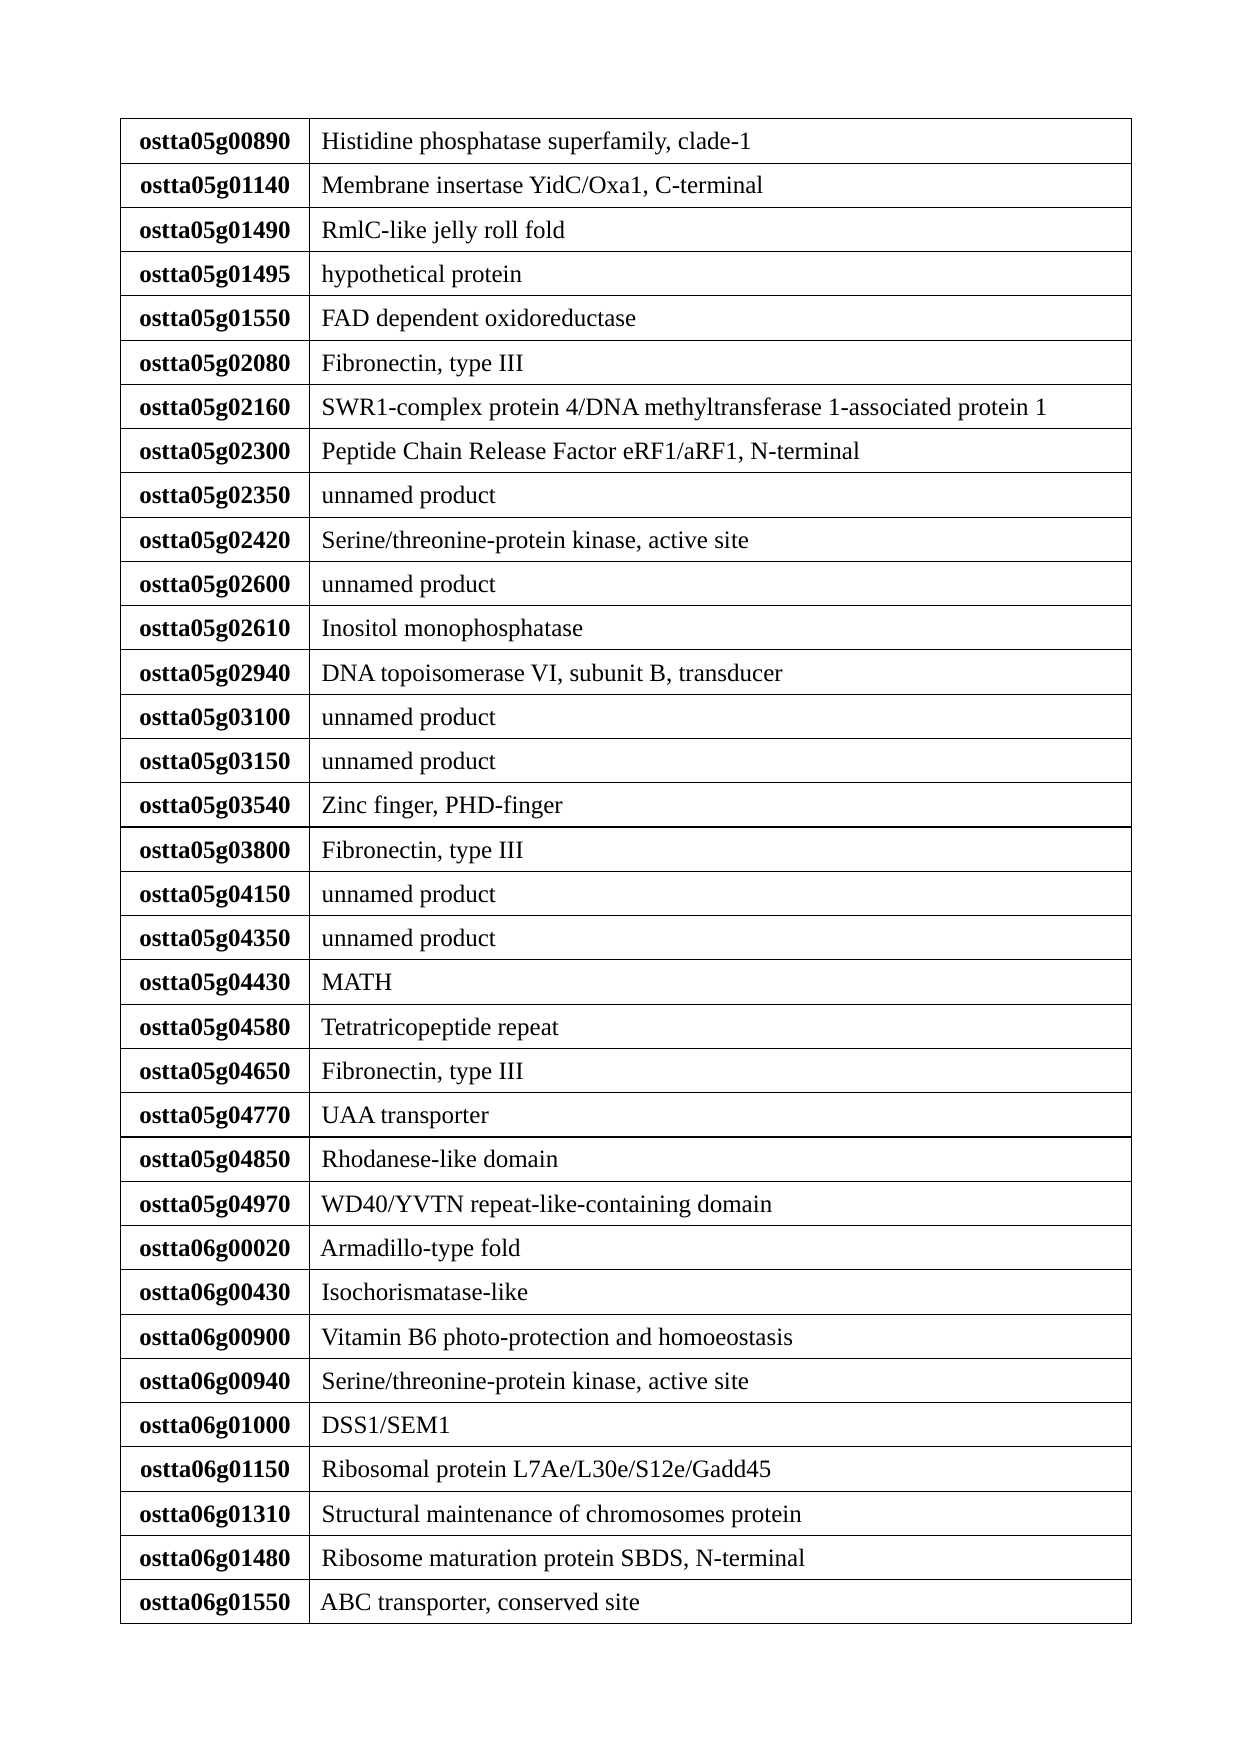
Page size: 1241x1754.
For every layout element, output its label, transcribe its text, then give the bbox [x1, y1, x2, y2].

table_cell ostta05g04770 [121, 1093, 309, 1136]
table_cell [1132, 959, 1240, 1003]
table_cell ostta05g02600 [121, 562, 309, 605]
table_cell ostta05g01140 [121, 164, 309, 207]
table_cell DSS1/SEM1 [310, 1403, 1131, 1446]
table_cell [1132, 782, 1240, 826]
table_cell [1132, 694, 1240, 738]
table_cell ostta06g01310 [121, 1492, 309, 1535]
table_cell [1132, 738, 1240, 782]
table_cell Ribosome maturation protein SBDS, N-terminal [310, 1536, 1131, 1579]
table_cell [1132, 340, 1240, 384]
table_cell WD40/YVTN repeat-like-containing domain [310, 1182, 1131, 1225]
table_cell [1132, 1579, 1240, 1623]
table_cell Peptide Chain Release Factor eRF1/aRF1, N-terminal [310, 429, 1131, 472]
table_cell ABC transporter, conserved site [310, 1580, 1131, 1623]
table_cell FAD dependent oxidoreductase [310, 296, 1131, 339]
table_cell Isochorismatase-like [310, 1270, 1131, 1313]
table_cell [1132, 472, 1240, 517]
table_cell [1132, 915, 1240, 959]
table_cell ostta05g04580 [121, 1005, 309, 1048]
table_cell ostta06g00020 [121, 1226, 309, 1269]
table_cell [1132, 1358, 1240, 1402]
table_cell [1132, 1269, 1240, 1313]
table_cell [1132, 118, 1240, 162]
table_cell ostta05g02160 [121, 385, 309, 428]
table_cell Structural maintenance of chromosomes protein [310, 1492, 1131, 1535]
table_cell Tetratricopeptide repeat [310, 1005, 1131, 1048]
table_cell [1132, 295, 1240, 339]
table_cell unnamed product [310, 739, 1131, 782]
table_cell Serine/threonine-protein kinase, active site [310, 1359, 1131, 1402]
table_cell [1132, 1402, 1240, 1446]
table_cell ostta05g04970 [121, 1182, 309, 1225]
table_cell Vitamin B6 photo-protection and homoeostasis [310, 1315, 1131, 1358]
table_cell Membrane insertase YidC/Oxa1, C-terminal [310, 164, 1131, 207]
table_cell ostta06g00900 [121, 1315, 309, 1358]
table_cell Inositol monophosphatase [310, 606, 1131, 649]
table_cell hypothetical protein [310, 252, 1131, 295]
table_cell Fibronectin, type III [310, 1049, 1131, 1092]
table_cell ostta05g03100 [121, 695, 309, 738]
table_cell ostta05g01550 [121, 296, 309, 339]
table_cell ostta05g04350 [121, 916, 309, 959]
table_cell ostta06g01150 [121, 1447, 309, 1491]
table_cell ostta05g02080 [121, 341, 309, 384]
table_cell [1132, 1314, 1240, 1358]
table_cell [1132, 1535, 1240, 1579]
table_cell [1132, 826, 1240, 871]
table_cell unnamed product [310, 916, 1131, 959]
table_cell [1132, 1181, 1240, 1225]
table_cell ostta05g03800 [121, 828, 309, 871]
table_cell [1132, 1048, 1240, 1092]
table_cell [1132, 1092, 1240, 1136]
table_cell Histidine phosphatase superfamily, clade-1 [310, 119, 1131, 162]
table_cell ostta06g00430 [121, 1270, 309, 1313]
table_cell unnamed product [310, 473, 1131, 517]
table_cell ostta05g04650 [121, 1049, 309, 1092]
table_cell Zinc finger, PHD-finger [310, 783, 1131, 826]
table_cell ostta05g03150 [121, 739, 309, 782]
table_cell UAA transporter [310, 1093, 1131, 1136]
table_cell ostta05g04850 [121, 1138, 309, 1181]
table_cell ostta05g03540 [121, 783, 309, 826]
table_cell [1132, 517, 1240, 561]
table_cell [1132, 605, 1240, 649]
table_cell Serine/threonine-protein kinase, active site [310, 518, 1131, 561]
table_cell unnamed product [310, 562, 1131, 605]
table_cell ostta05g02940 [121, 650, 309, 694]
table_cell ostta05g02300 [121, 429, 309, 472]
table_cell Ribosomal protein L7Ae/L30e/S12e/Gadd45 [310, 1447, 1131, 1491]
table_cell unnamed product [310, 695, 1131, 738]
table_cell [1132, 163, 1240, 207]
table_cell Armadillo-type fold [310, 1226, 1131, 1269]
table_cell [1132, 251, 1240, 295]
table_cell Fibronectin, type III [310, 828, 1131, 871]
table_cell ostta05g04150 [121, 872, 309, 915]
table_cell ostta05g02350 [121, 473, 309, 517]
table_cell MATH [310, 960, 1131, 1003]
table_cell [1132, 207, 1240, 251]
table_cell [1132, 384, 1240, 428]
table_cell ostta05g01495 [121, 252, 309, 295]
table_cell Rhodanese-like domain [310, 1138, 1131, 1181]
table_cell ostta06g01550 [121, 1580, 309, 1623]
table_cell ostta05g02420 [121, 518, 309, 561]
table_cell ostta06g01000 [121, 1403, 309, 1446]
table_cell [1132, 561, 1240, 605]
table_cell [1132, 649, 1240, 694]
table_cell ostta05g02610 [121, 606, 309, 649]
table_cell [1132, 871, 1240, 915]
table_cell Fibronectin, type III [310, 341, 1131, 384]
table_cell [1132, 1004, 1240, 1048]
table_cell SWR1-complex protein 4/DNA methyltransferase 1-associated protein 1 [310, 385, 1131, 428]
table_cell ostta05g00890 [121, 119, 309, 162]
table_cell [1132, 1225, 1240, 1269]
table_cell ostta06g00940 [121, 1359, 309, 1402]
table_cell unnamed product [310, 872, 1131, 915]
table_cell [1132, 428, 1240, 472]
table_cell [1132, 1491, 1240, 1535]
table_cell ostta05g01490 [121, 208, 309, 251]
table_cell ostta06g01480 [121, 1536, 309, 1579]
table_cell ostta05g04430 [121, 960, 309, 1003]
table_cell [1132, 1446, 1240, 1491]
table_cell RmlC-like jelly roll fold [310, 208, 1131, 251]
table_cell DNA topoisomerase VI, subunit B, transducer [310, 650, 1131, 694]
table_cell [1132, 1136, 1240, 1181]
